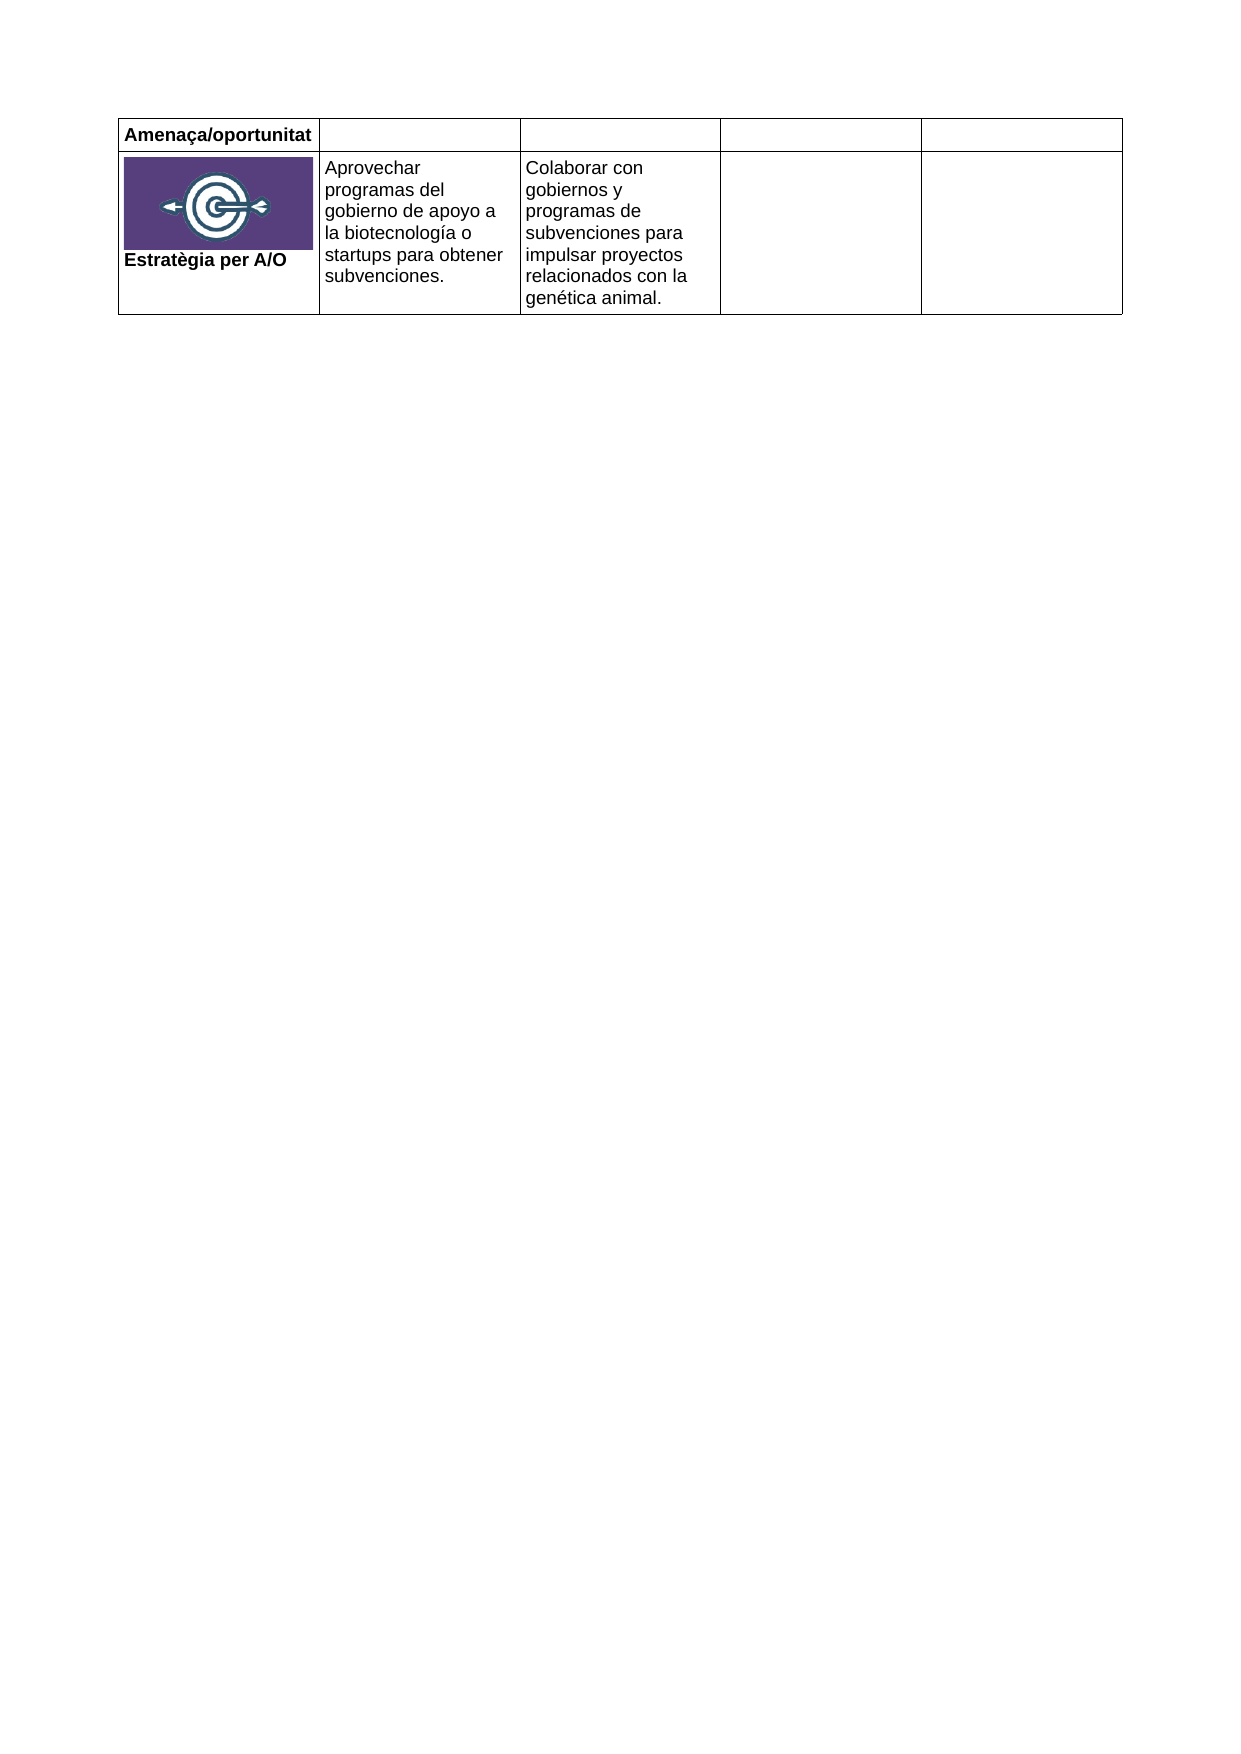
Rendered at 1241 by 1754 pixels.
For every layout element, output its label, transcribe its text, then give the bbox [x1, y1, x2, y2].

table_cell [320, 119, 520, 151]
table_cell Amenaça/oportunitat [119, 119, 319, 151]
table_cell [721, 152, 921, 314]
table_cell [721, 119, 921, 151]
table_cell [922, 152, 1122, 314]
table_cell Estratègia per A/O [119, 152, 319, 314]
table_cell Aprovechar programas del gobierno de apoyo a la biotecnología o startups para obtener subvenciones. [320, 152, 520, 314]
table_cell [922, 119, 1122, 151]
table_cell [521, 119, 720, 151]
table_cell Colaborar con gobiernos y programas de subvenciones para impulsar proyectos relacionados con la genética animal. [521, 152, 720, 314]
picture [123, 157, 314, 250]
